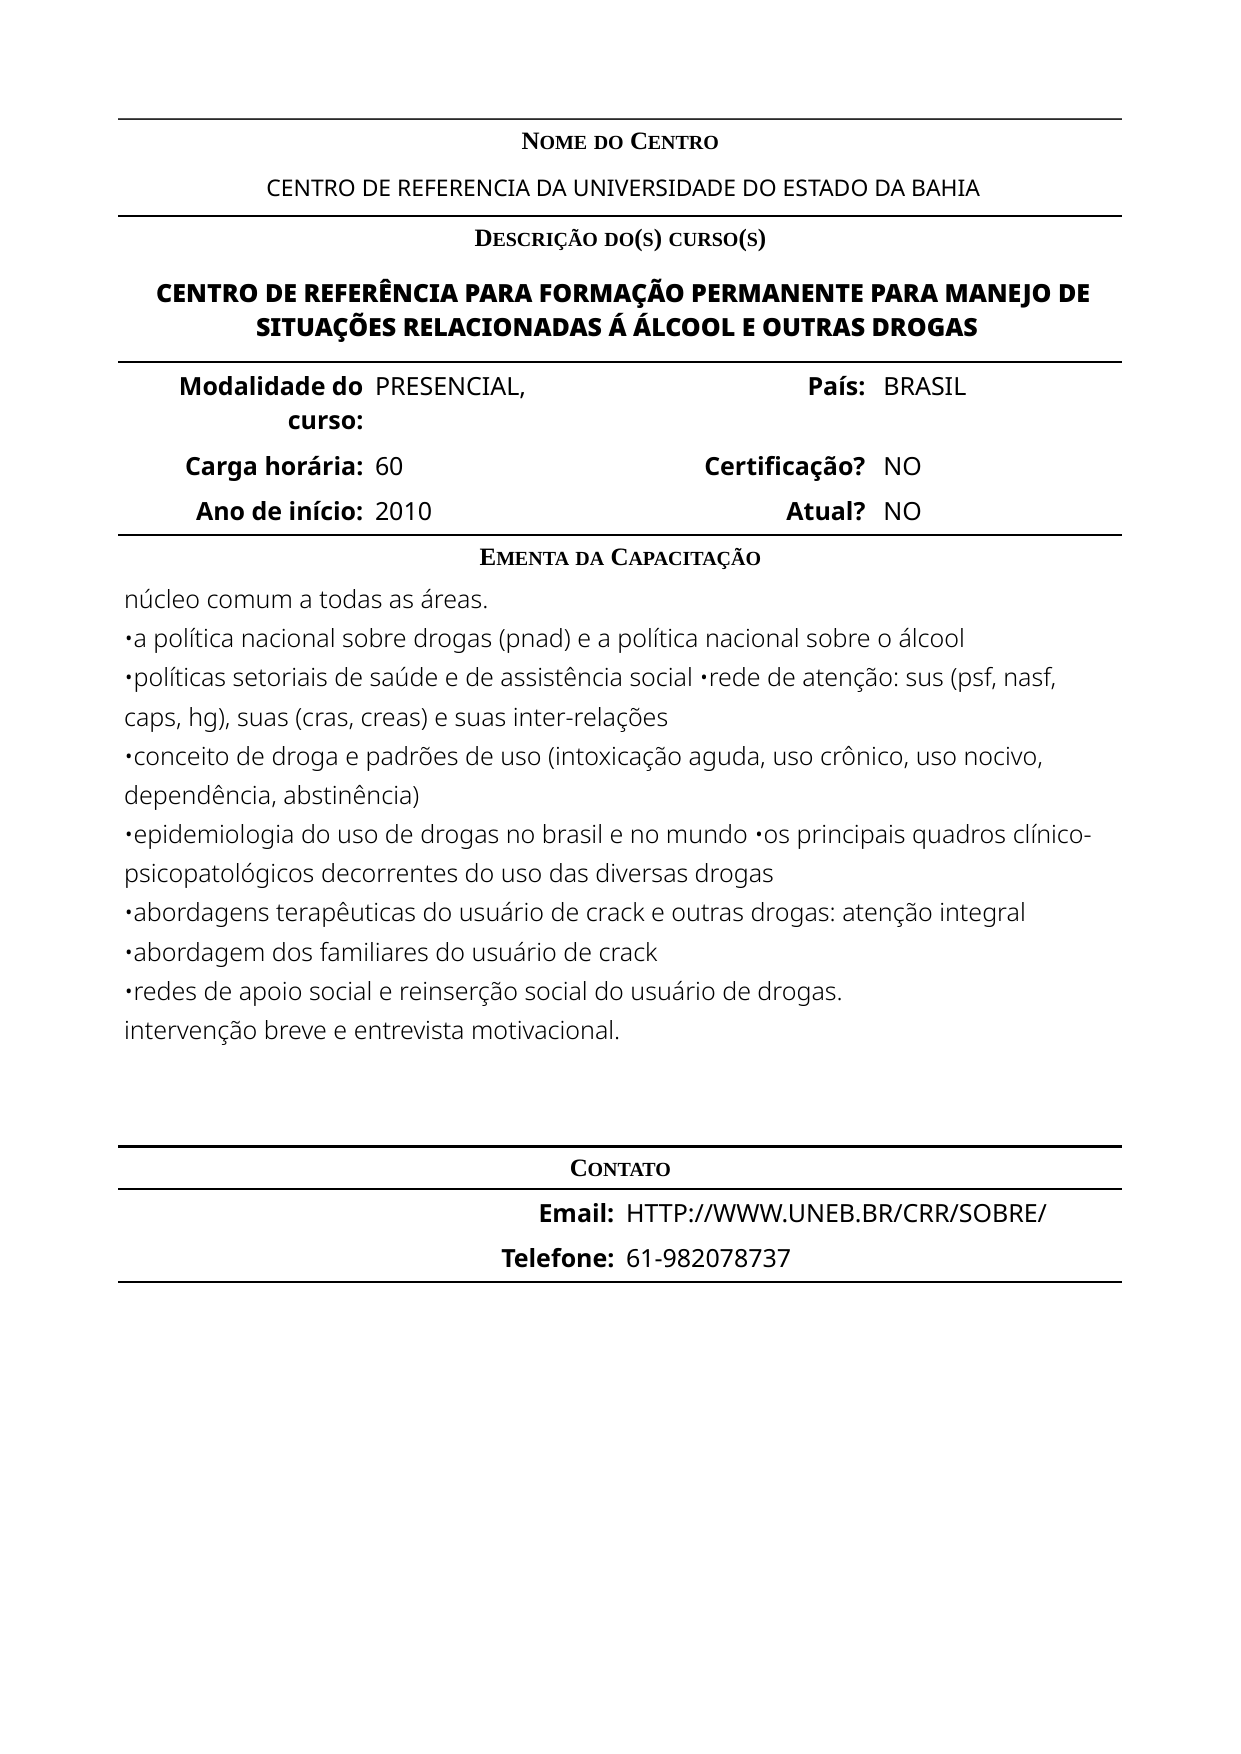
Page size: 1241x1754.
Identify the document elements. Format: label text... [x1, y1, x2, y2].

table_cell Carga horária: [118, 443, 369, 488]
table_cell Email: [118, 1190, 620, 1235]
table_cell NÚCLEO COMUM A TODAS AS ÁREAS. •A POLÍTICA NACIONAL SOBRE DROGAS (PNAD) E A POLÍTICA NACIONAL SOBRE O ÁLCOOL •POLÍTICAS SETORIAIS DE SAÚDE E DE ASSISTÊNCIA SOCIAL •REDE DE ATENÇÃO: SUS (PSF, NASF, CAPS, HG), SUAS (CRAS, CREAS) E SUAS INTER-RELAÇÕES •CONCEITO DE DROGA E PADRÕES DE USO (INTOXICAÇÃO AGUDA, USO CRÔNICO, USO NOCIVO, DEPENDÊNCIA, ABSTINÊNCIA) •EPIDEMIOLOGIA DO USO DE DROGAS NO BRASIL E NO MUNDO •OS PRINCIPAIS QUADROS CLÍNICO-PSICOPATOLÓGICOS DECORRENTES DO USO DAS DIVERSAS DROGAS •ABORDAGENS TERAPÊUTICAS DO USUÁRIO DE CRACK E OUTRAS DROGAS: ATENÇÃO INTEGRAL •ABORDAGEM DOS FAMILIARES DO USUÁRIO DE CRACK •REDES DE APOIO SOCIAL E REINSERÇÃO SOCIAL DO USUÁRIO DE DROGAS. INTERVENÇÃO BREVE E ENTREVISTA MOTIVACIONAL. [118, 576, 1122, 1145]
table_cell BRASIL [871, 363, 1122, 443]
table_cell 61-982078737 [620, 1235, 1122, 1281]
table_cell Modalidade do curso: [118, 363, 369, 443]
table_cell Certificação? [620, 443, 871, 488]
table_cell Contato [118, 1148, 1122, 1188]
table_cell 2010 [369, 488, 620, 534]
table_cell Telefone: [118, 1235, 620, 1281]
table_cell PRESENCIAL, [369, 363, 620, 443]
table_cell Atual? [620, 488, 871, 534]
table_cell CENTRO DE REFERENCIA DA UNIVERSIDADE DO ESTADO DA BAHIA [118, 160, 1122, 215]
table_cell NO [871, 443, 1122, 488]
table_cell País: [620, 363, 871, 443]
table_cell Ementa da Capacitação [118, 536, 1122, 576]
table_cell NO [871, 488, 1122, 534]
table_cell CENTRO DE REFERÊNCIA PARA FORMAÇÃO PERMANENTE PARA MANEJO DE SITUAÇÕES RELACIONADAS Á ÁLCOOL E OUTRAS DROGAS [118, 258, 1122, 361]
table_cell Descrição do(s) curso(s) [118, 217, 1122, 257]
table_header Nome do Centro [118, 121, 1122, 160]
table_cell Ano de início: [118, 488, 369, 534]
table_cell 60 [369, 443, 620, 488]
table_cell HTTP://WWW.UNEB.BR/CRR/SOBRE/ [620, 1190, 1122, 1235]
